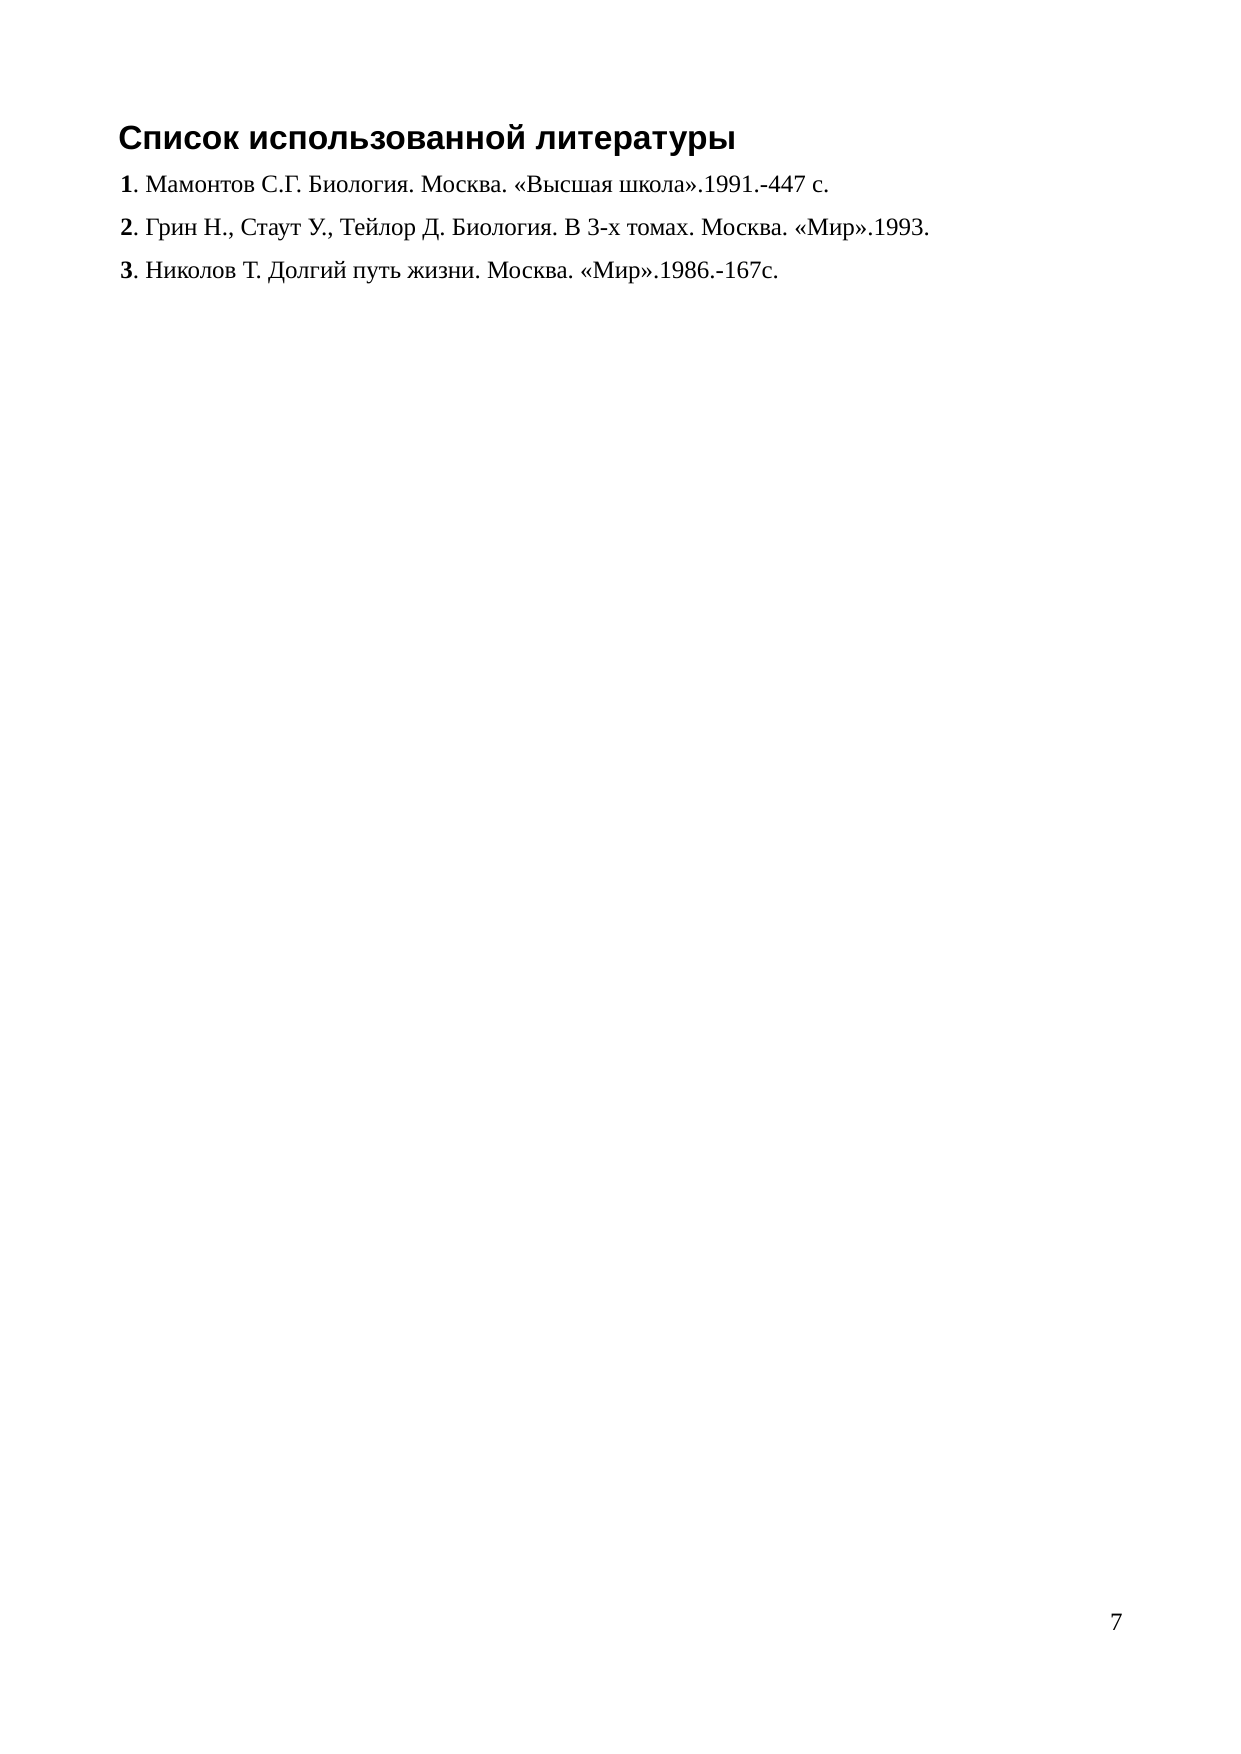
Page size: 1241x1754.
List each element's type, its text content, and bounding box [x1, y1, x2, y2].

text 3. Николов Т. Долгий путь жизни. Москва. «Мир».1986.-167с. [120, 161, 1122, 190]
text 2. Грин Н., Стаут У., Тейлор Д. Биология. В 3-х томах. Москва. «Мир».1993. [120, 118, 1122, 147]
